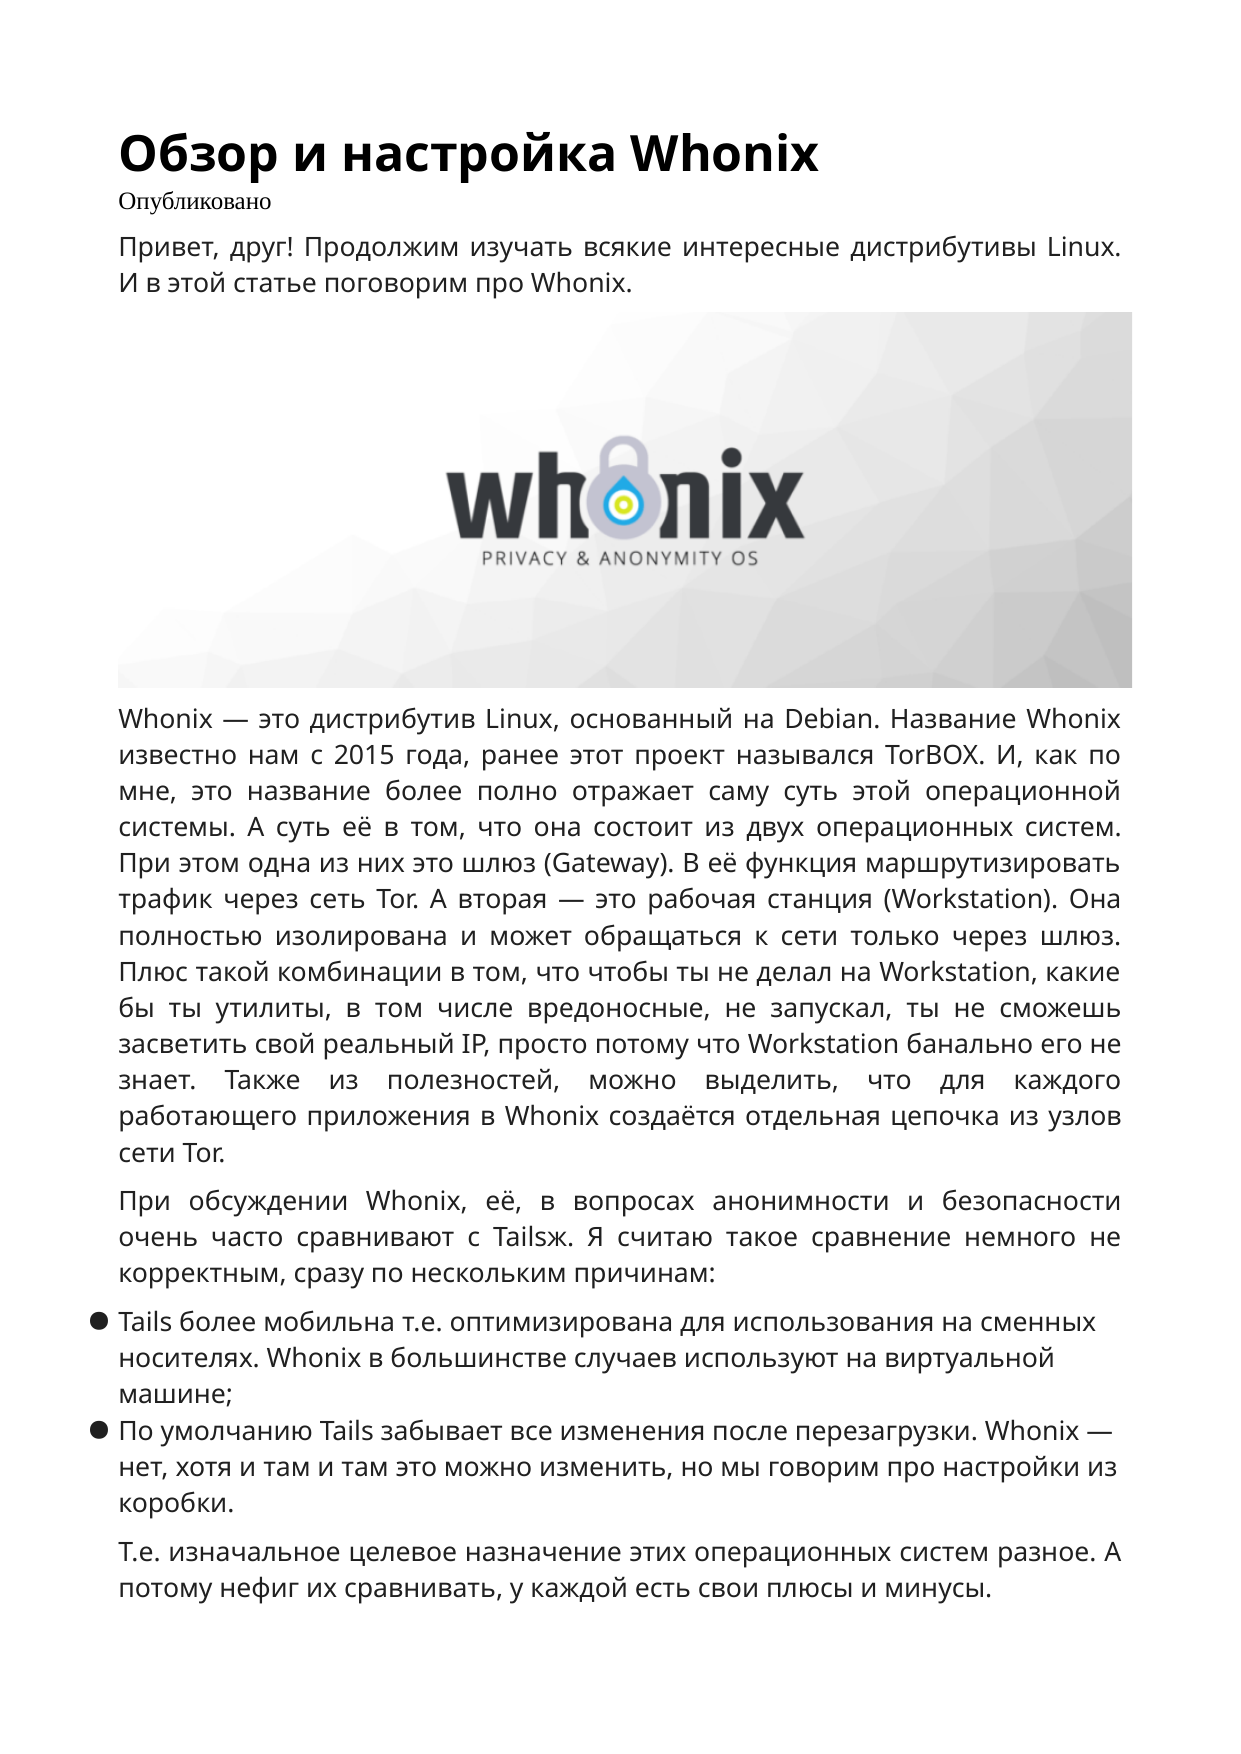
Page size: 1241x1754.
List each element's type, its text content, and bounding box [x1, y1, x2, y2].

subtitle Обзор и настройка Whonix [118, 118, 1122, 186]
text Опубликовано [118, 186, 1122, 215]
list Tails более мобильна т.е. оптимизирована для использования на сменных носителях. Whonix в большинстве случаев используют на виртуальной машине; [118, 1303, 1122, 1412]
text При обсуждении Whonix, её, в вопросах анонимности и безопасности очень часто сравнивают с Tailsж. Я считаю такое сравнение немного не корректным, сразу по нескольким причинам: [118, 1182, 1122, 1291]
text Т.е. изначальное целевое назначение этих операционных систем разное. А потому нефиг их сравнивать, у каждой есть свои плюсы и минусы. [118, 1532, 1122, 1605]
text Whonix — это дистрибутив Linux, основанный на Debian. Название Whonix известно нам с 2015 года, ранее этот проект назывался TorBOX. И, как по мне, это название более полно отражает саму суть этой операционной системы. А суть её в том, что она состоит из двух операционных систем. При этом одна из них это шлюз (Gateway). B её функция маршрутизировать трафик через сеть Tor. А вторая — это рабочая станция (Workstation). Она полностью изолирована и может обращаться к сети только через шлюз. Плюс такой комбинации в том, что чтобы ты не делал на Workstation, какие бы ты утилиты, в том числе вредоносные, не запускал, ты не сможешь засветить свой реальный IP, просто потому что Workstation банально его не знает. Также из полезностей, можно выделить, что для каждого работающего приложения в Whonix создаётся отдельная цепочка из узлов сети Tor. [118, 700, 1122, 1170]
picture [118, 312, 1133, 688]
text Привет, друг! Продолжим изучать всякие интересные дистрибутивы Linux. И в этой статье поговорим про Whonix. [118, 227, 1122, 300]
list По умолчанию Tails забывает все изменения после перезагрузки. Whonix — нет, хотя и там и там это можно изменить, но мы говорим про настройки из коробки. [118, 1412, 1122, 1520]
